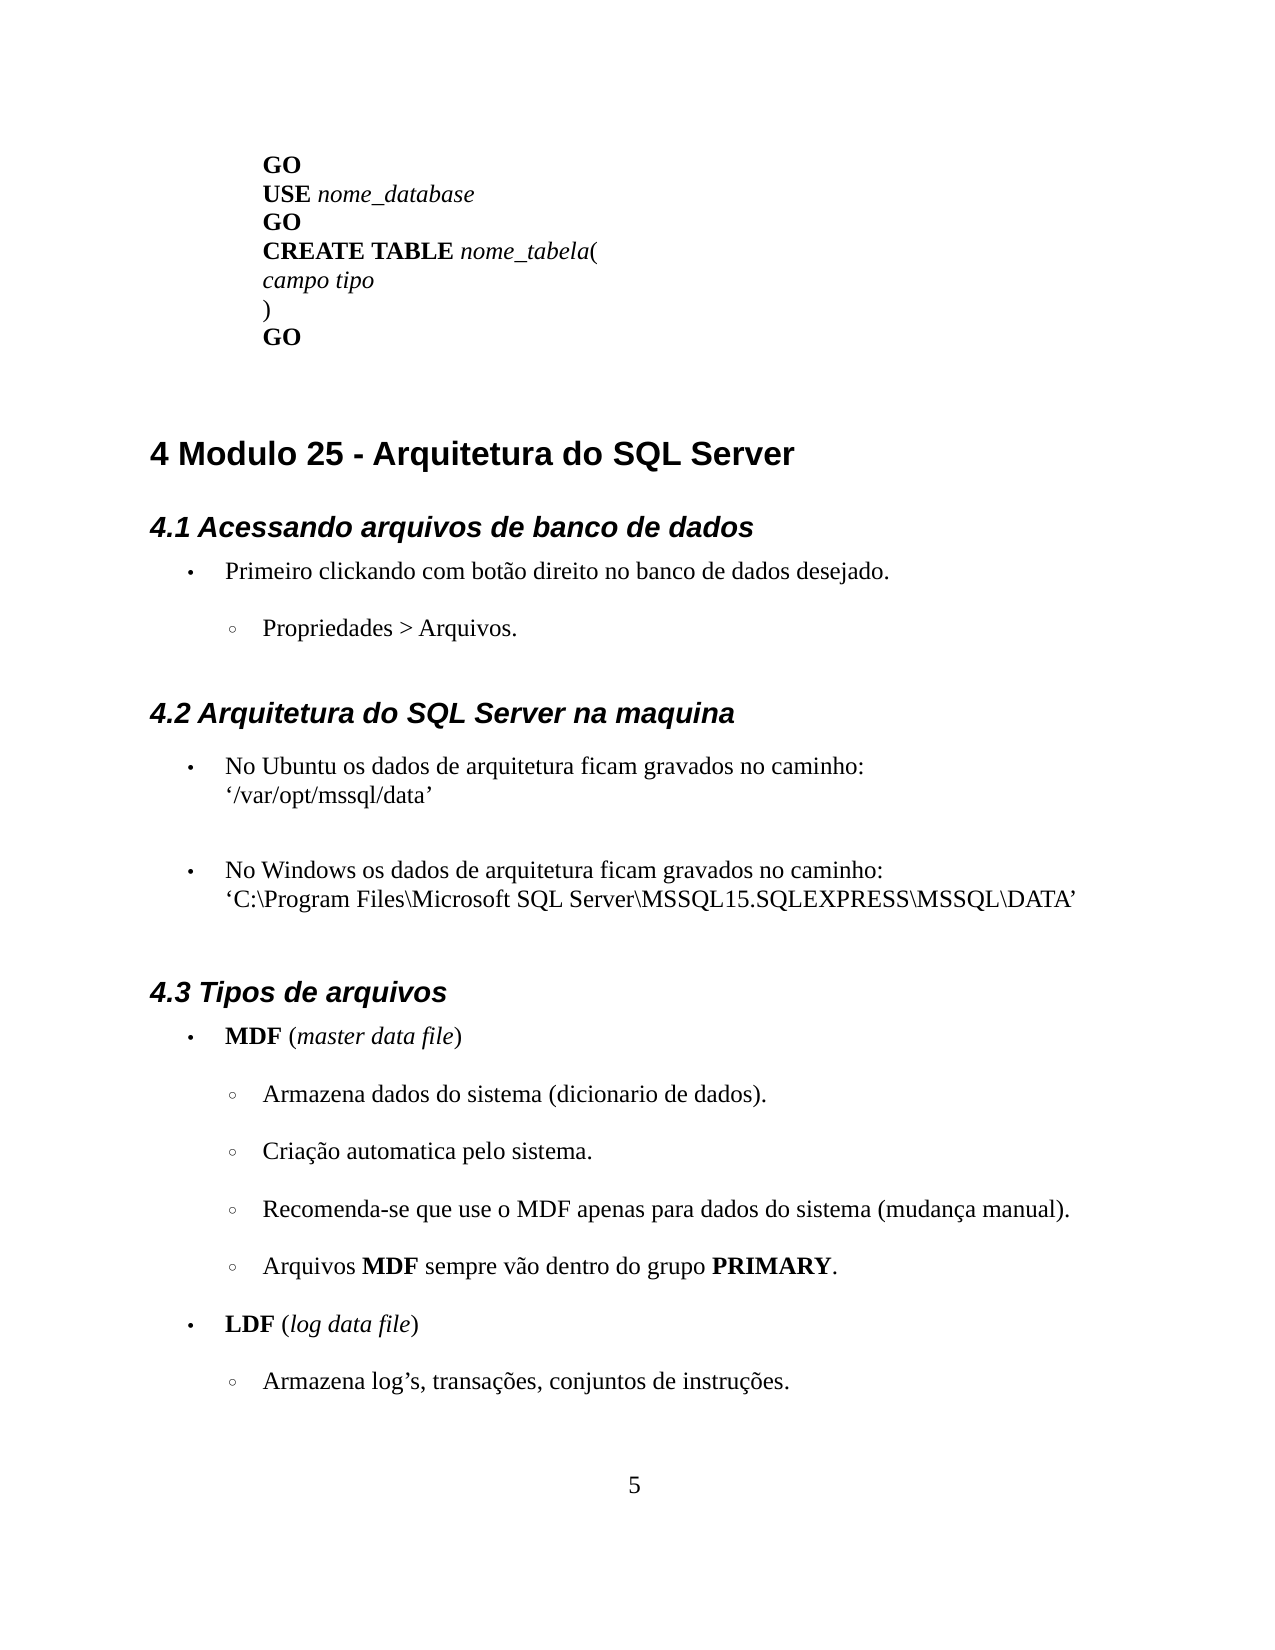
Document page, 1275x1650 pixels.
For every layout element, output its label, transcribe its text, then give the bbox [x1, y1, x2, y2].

list No Windows os dados de arquitetura ficam gravados no caminho: ‘C:\Program Files\Microsoft SQL Server\MSSQL15.SQLEXPRESS\MSSQL\DATA’ [187, 855, 1125, 941]
list MDF (master data file) [187, 1021, 1125, 1079]
list Recomenda-se que use o MDF apenas para dados do sistema (mudança manual). [225, 1194, 1125, 1251]
subtitle 4 Modulo 25 - Arquitetura do SQL Server [150, 434, 1125, 472]
list Primeiro clickando com botão direito no banco de dados desejado. [187, 556, 1125, 613]
list Arquivos MDF sempre vão dentro do grupo PRIMARY. [225, 1251, 1125, 1309]
list LDF (log data file) [187, 1309, 1125, 1366]
list Propriedades > Arquivos. [225, 613, 1125, 671]
list No Ubuntu os dados de arquitetura ficam gravados no caminho: ‘/var/opt/mssql/data’ [187, 751, 1125, 837]
list GO USE nome_database GO CREATE TABLE nome_tabela( campo tipo ) GO [225, 150, 1125, 380]
subtitle 4.1 Acessando arquivos de banco de dados [150, 510, 1125, 543]
subtitle 4.3 Tipos de arquivos [150, 975, 1125, 1009]
subtitle 4.2 Arquitetura do SQL Server na maquina [150, 696, 1125, 729]
list Armazena log’s, transações, conjuntos de instruções. [225, 1366, 1125, 1424]
list Armazena dados do sistema (dicionario de dados). [225, 1079, 1125, 1136]
list Criação automatica pelo sistema. [225, 1136, 1125, 1194]
